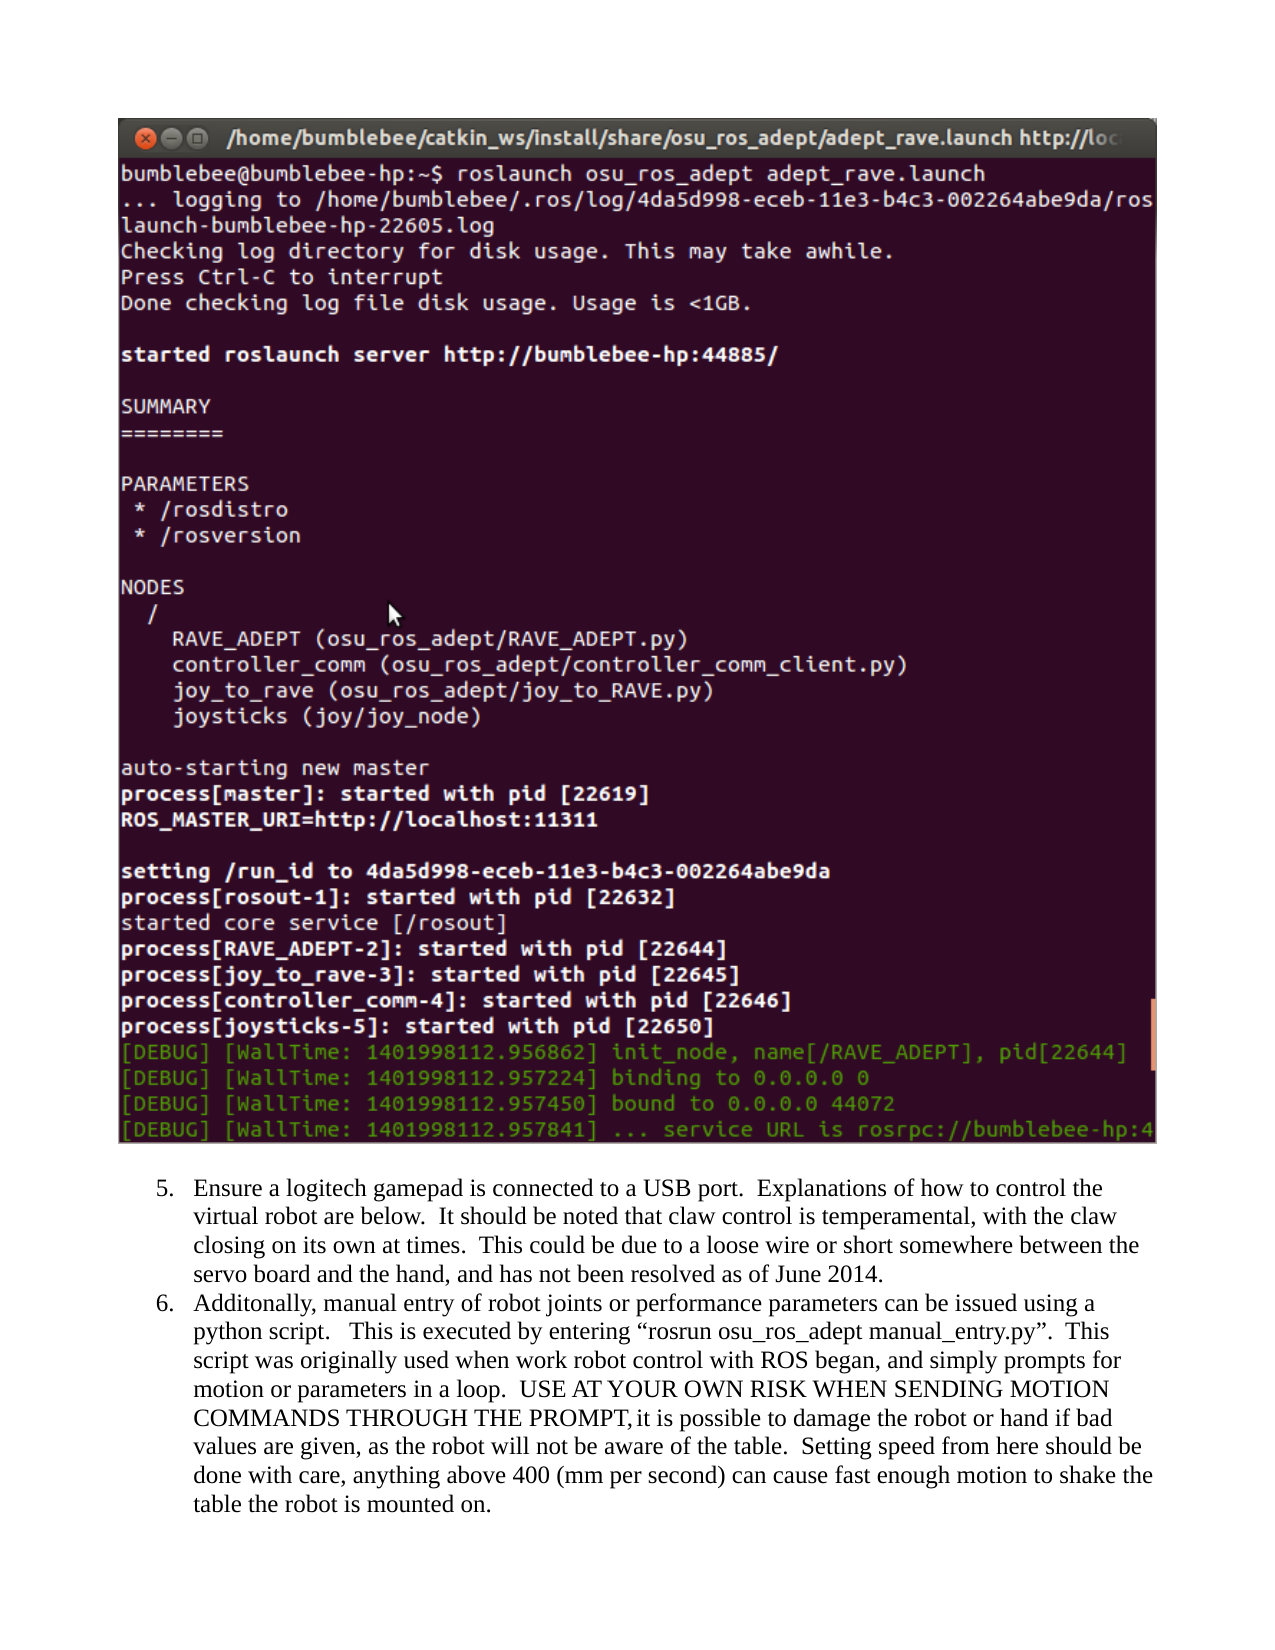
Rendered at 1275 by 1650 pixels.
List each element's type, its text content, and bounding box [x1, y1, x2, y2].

list Ensure a logitech gamepad is connected to a USB port. Explanations of how to control the virtual robot are below. It should be noted that claw control is temperamental, with the claw closing on its own at times. This could be due to a loose wire or short somewhere between the servo board and the hand, and has not been resolved as of June 2014. [156, 1173, 1157, 1288]
picture [118, 118, 1157, 1144]
list Additonally, manual entry of robot joints or performance parameters can be issued using a python script. This is executed by entering “rosrun osu_ros_adept manual_entry.py”. This script was originally used when work robot control with ROS began, and simply prompts for motion or parameters in a loop. USE AT YOUR OWN RISK WHEN SENDING MOTION COMMANDS THROUGH THE PROMPT, it is possible to damage the robot or hand if bad values are given, as the robot will not be aware of the table. Setting speed from here should be done with care, anything above 400 (mm per second) can cause fast enough motion to shake the table the robot is mounted on. [156, 1288, 1157, 1518]
